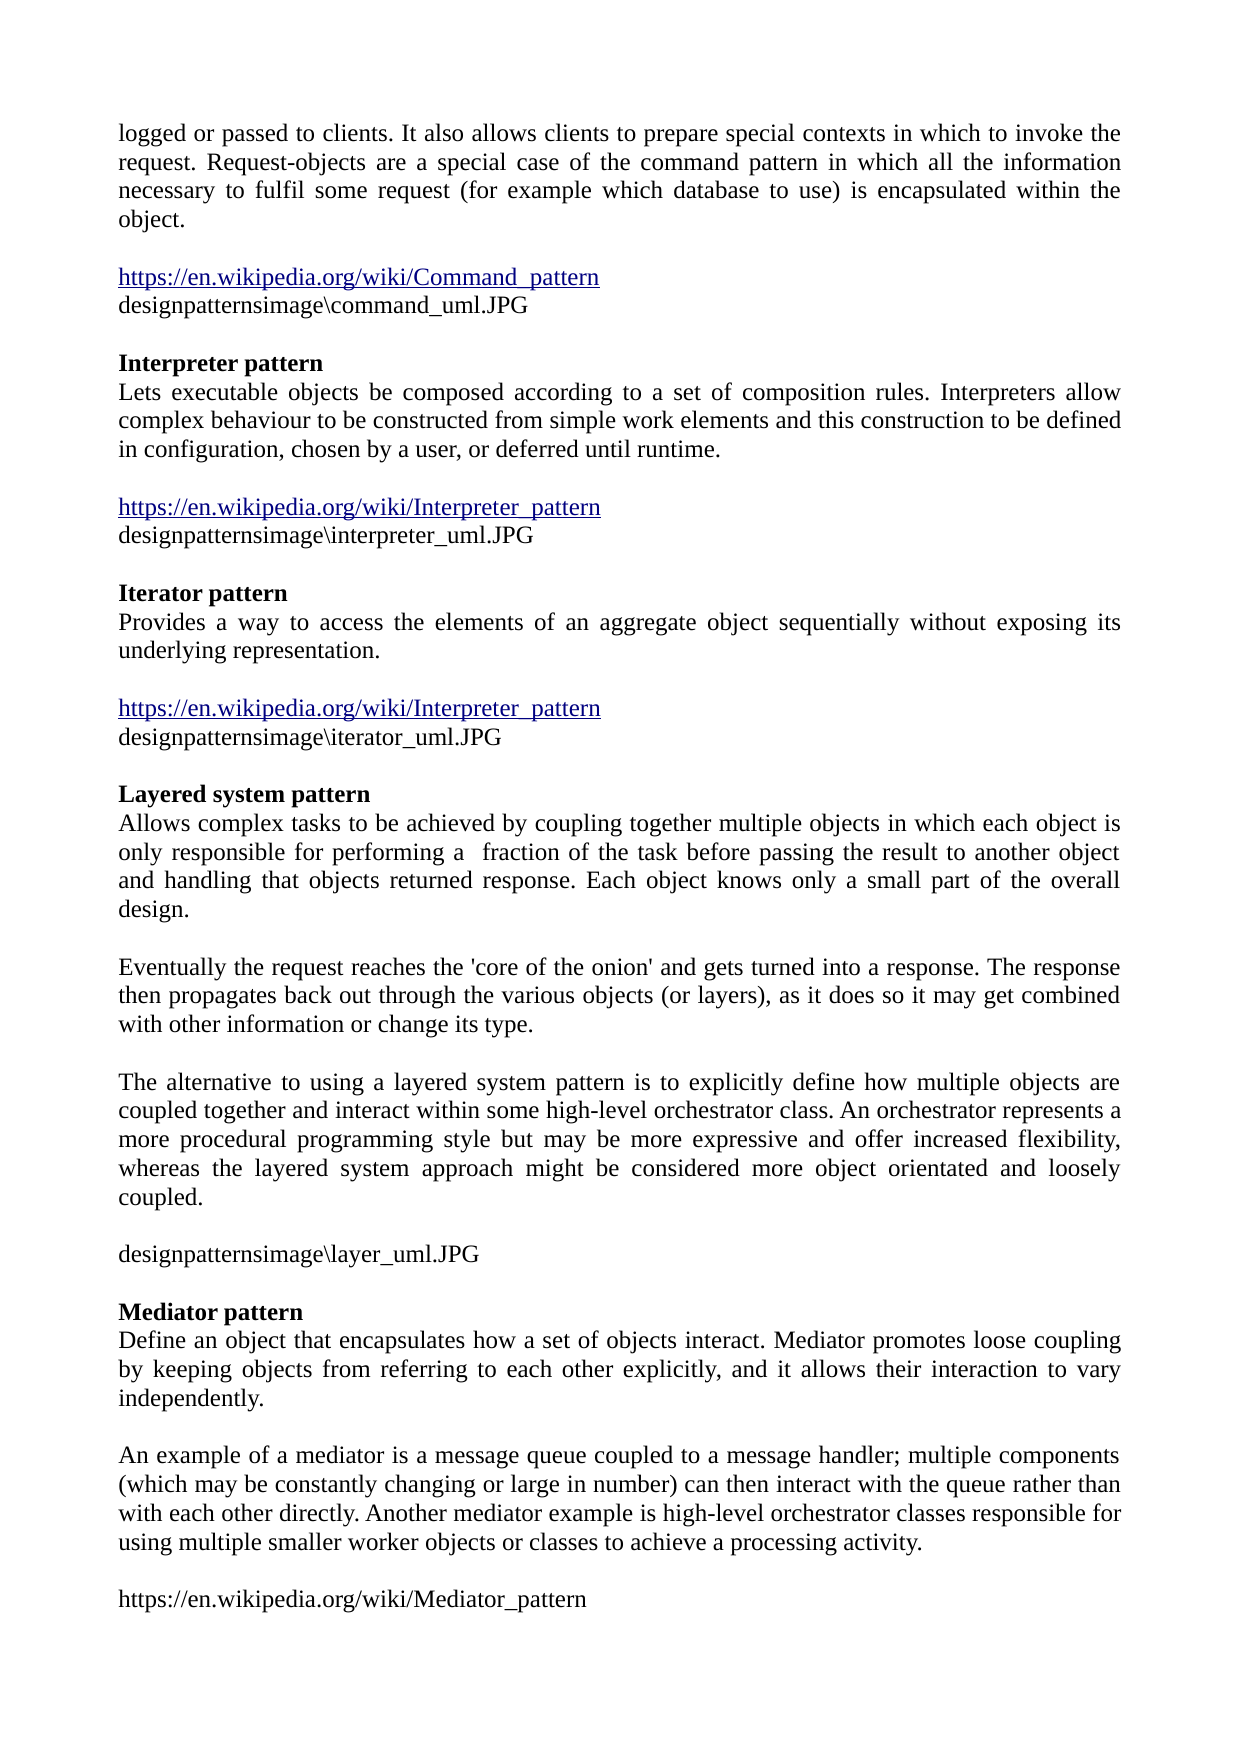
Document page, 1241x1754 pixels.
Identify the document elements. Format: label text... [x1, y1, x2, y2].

text designpatternsimage\layer_uml.JPG [118, 1239, 1122, 1268]
text designpatternsimage\interpreter_uml.JPG [118, 521, 1122, 549]
text Layered system pattern [118, 779, 1122, 808]
text Define an object that encapsulates how a set of objects interact. Mediator promotes loose coupling by keeping objects from referring to each other explicitly, and it allows their interaction to vary independently. [118, 1326, 1122, 1412]
text An example of a mediator is a message queue coupled to a message handler; multiple components (which may be constantly changing or large in number) can then interact with the queue rather than with each other directly. Another mediator example is high-level orchestrator classes responsible for using multiple smaller worker objects or classes to achieve a processing activity. [118, 1441, 1122, 1556]
text Interpreter pattern [118, 348, 1122, 377]
text Mediator pattern [118, 1297, 1122, 1326]
text https://en.wikipedia.org/wiki/Interpreter_pattern [118, 492, 1122, 521]
text logged or passed to clients. It also allows clients to prepare special contexts in which to invoke the request. Request-objects are a special case of the command pattern in which all the information necessary to fulfil some request (for example which database to use) is encapsulated within the object. [118, 118, 1122, 233]
text Allows complex tasks to be achieved by coupling together multiple objects in which each object is only responsible for performing a fraction of the task before passing the result to another object and handling that objects returned response. Each object knows only a small part of the overall design. [118, 808, 1122, 923]
text Eventually the request reaches the 'core of the onion' and gets turned into a response. The response then propagates back out through the various objects (or layers), as it does so it may get combined with other information or change its type. [118, 952, 1122, 1038]
text https://en.wikipedia.org/wiki/Command_pattern [118, 262, 1122, 291]
text https://en.wikipedia.org/wiki/Interpreter_pattern [118, 693, 1122, 722]
text Provides a way to access the elements of an aggregate object sequentially without exposing its underlying representation. [118, 607, 1122, 664]
text designpatternsimage\command_uml.JPG [118, 291, 1122, 319]
text designpatternsimage\iterator_uml.JPG [118, 722, 1122, 751]
text The alternative to using a layered system pattern is to explicitly define how multiple objects are coupled together and interact within some high-level orchestrator class. An orchestrator represents a more procedural programming style but may be more expressive and offer increased flexibility, whereas the layered system approach might be considered more object orientated and loosely coupled. [118, 1067, 1122, 1211]
text Lets executable objects be composed according to a set of composition rules. Interpreters allow complex behaviour to be constructed from simple work elements and this construction to be defined in configuration, chosen by a user, or deferred until runtime. [118, 377, 1122, 463]
text https://en.wikipedia.org/wiki/Mediator_pattern [118, 1584, 1122, 1613]
text Iterator pattern [118, 578, 1122, 607]
